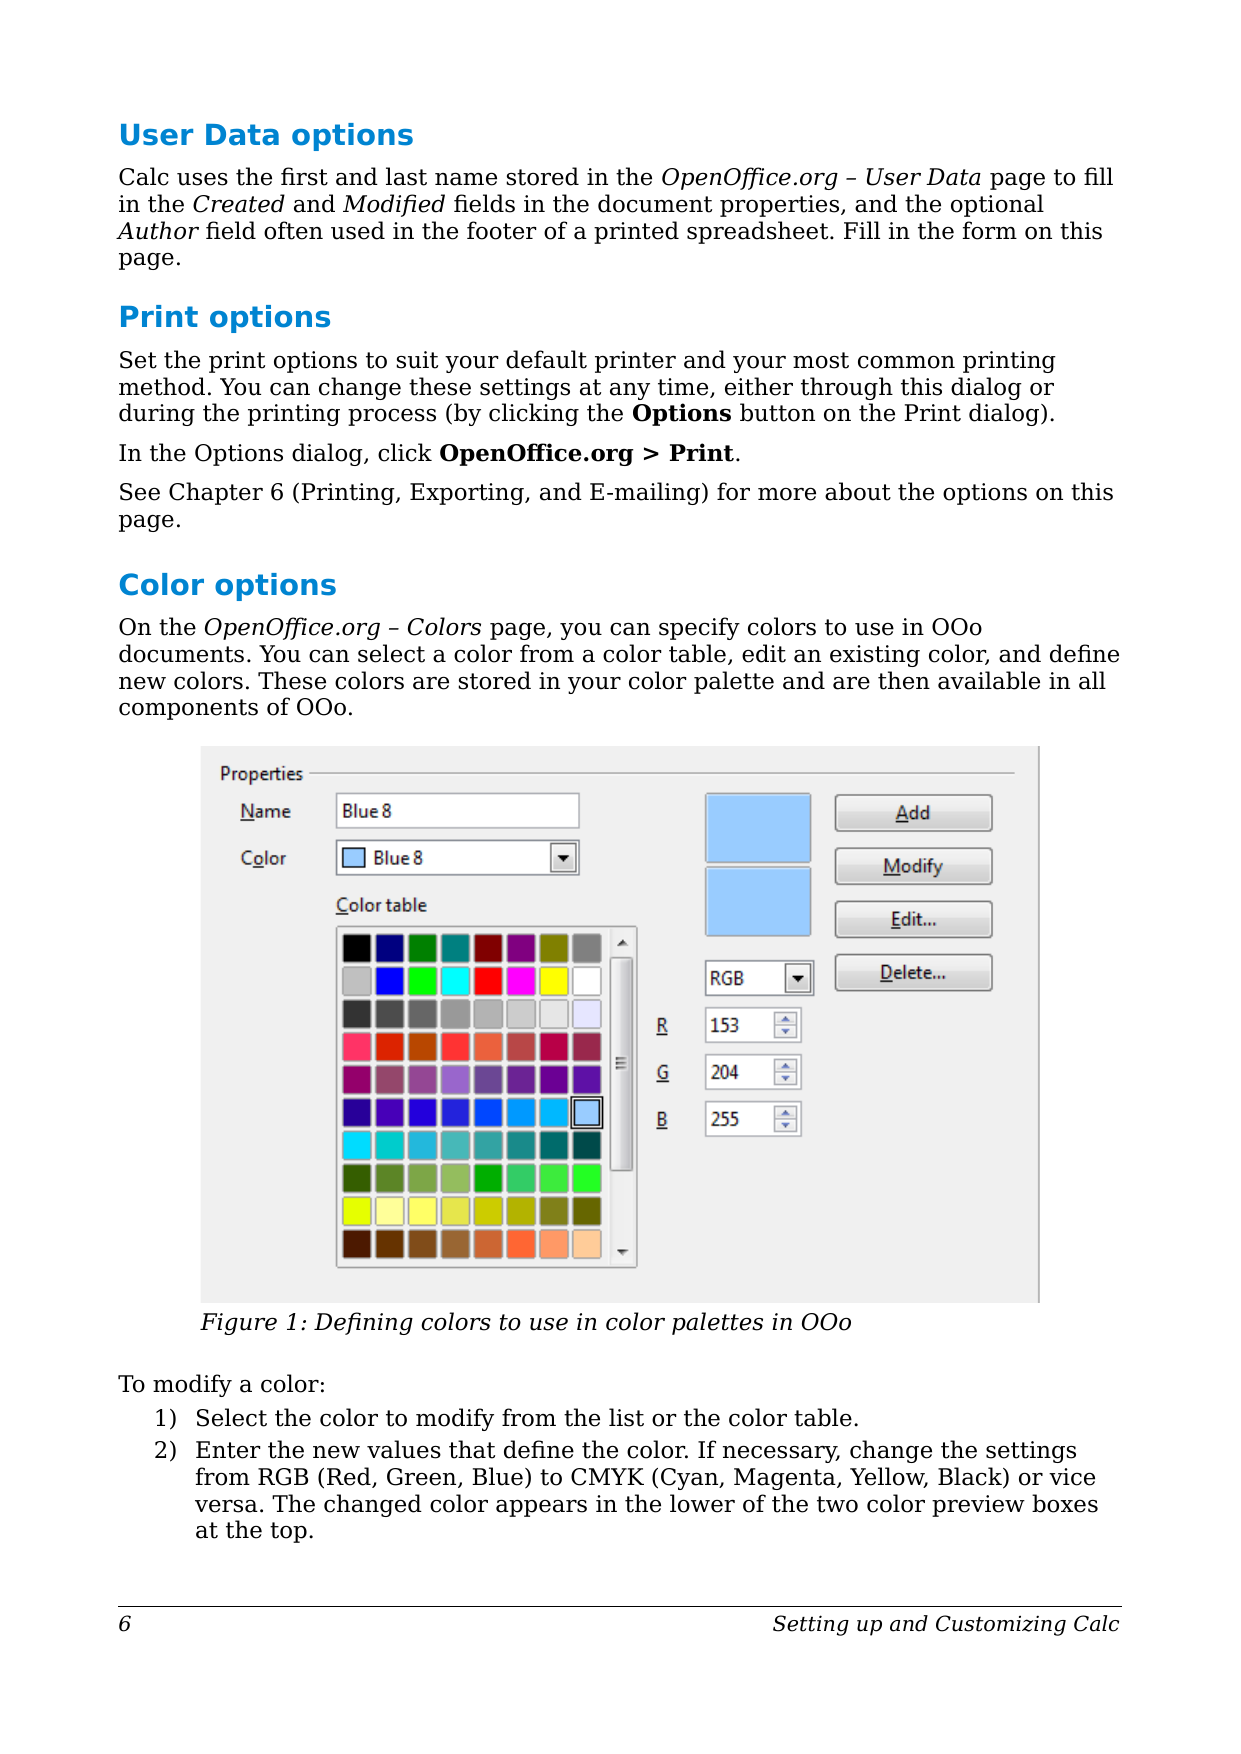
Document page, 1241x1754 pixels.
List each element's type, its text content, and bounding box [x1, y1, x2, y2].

text See Chapter 6 (Printing, Exporting, and E-mailing) for more about the options on this page. [118, 479, 1122, 533]
subtitle User Data options [118, 118, 1122, 152]
list Enter the new values that define the color. If necessary, change the settings from RGB (Red, Green, Blue) to CMYK (Cyan, Magenta, Yellow, Black) or vice versa. The changed color appears in the lower of the two color preview boxes at the top. [177, 1438, 1122, 1544]
subtitle Print options [118, 301, 1122, 334]
text In the Options dialog, click OpenOffice.org > Print. [118, 440, 1122, 467]
text Figure 1: Defining colors to use in color palettes in OOo [201, 1309, 1040, 1336]
text Set the print options to suit your default printer and your most common printing method. You can change these settings at any time, either through this dialog or during the printing process (by clicking the Options button on the Print dialog). [118, 347, 1122, 427]
list Select the color to modify from the list or the color table. [177, 1405, 1122, 1431]
picture [200, 746, 1040, 1303]
subtitle Color options [118, 568, 1122, 602]
list Calc uses the first and last name stored in the OpenOffice.org – User Data page to fill in the Created and Modified fields in the document properties, and the optional Author field often used in the footer of a printed spreadsheet. Fill in the form on this page. [118, 164, 1122, 271]
list To modify a color: [118, 1372, 1122, 1398]
text On the OpenOffice.org – Colors page, you can specify colors to use in OOo documents. You can select a color from a color table, edit an existing color, and define new colors. These colors are stored in your color palette and are then available in all components of OOo. [118, 614, 1122, 721]
